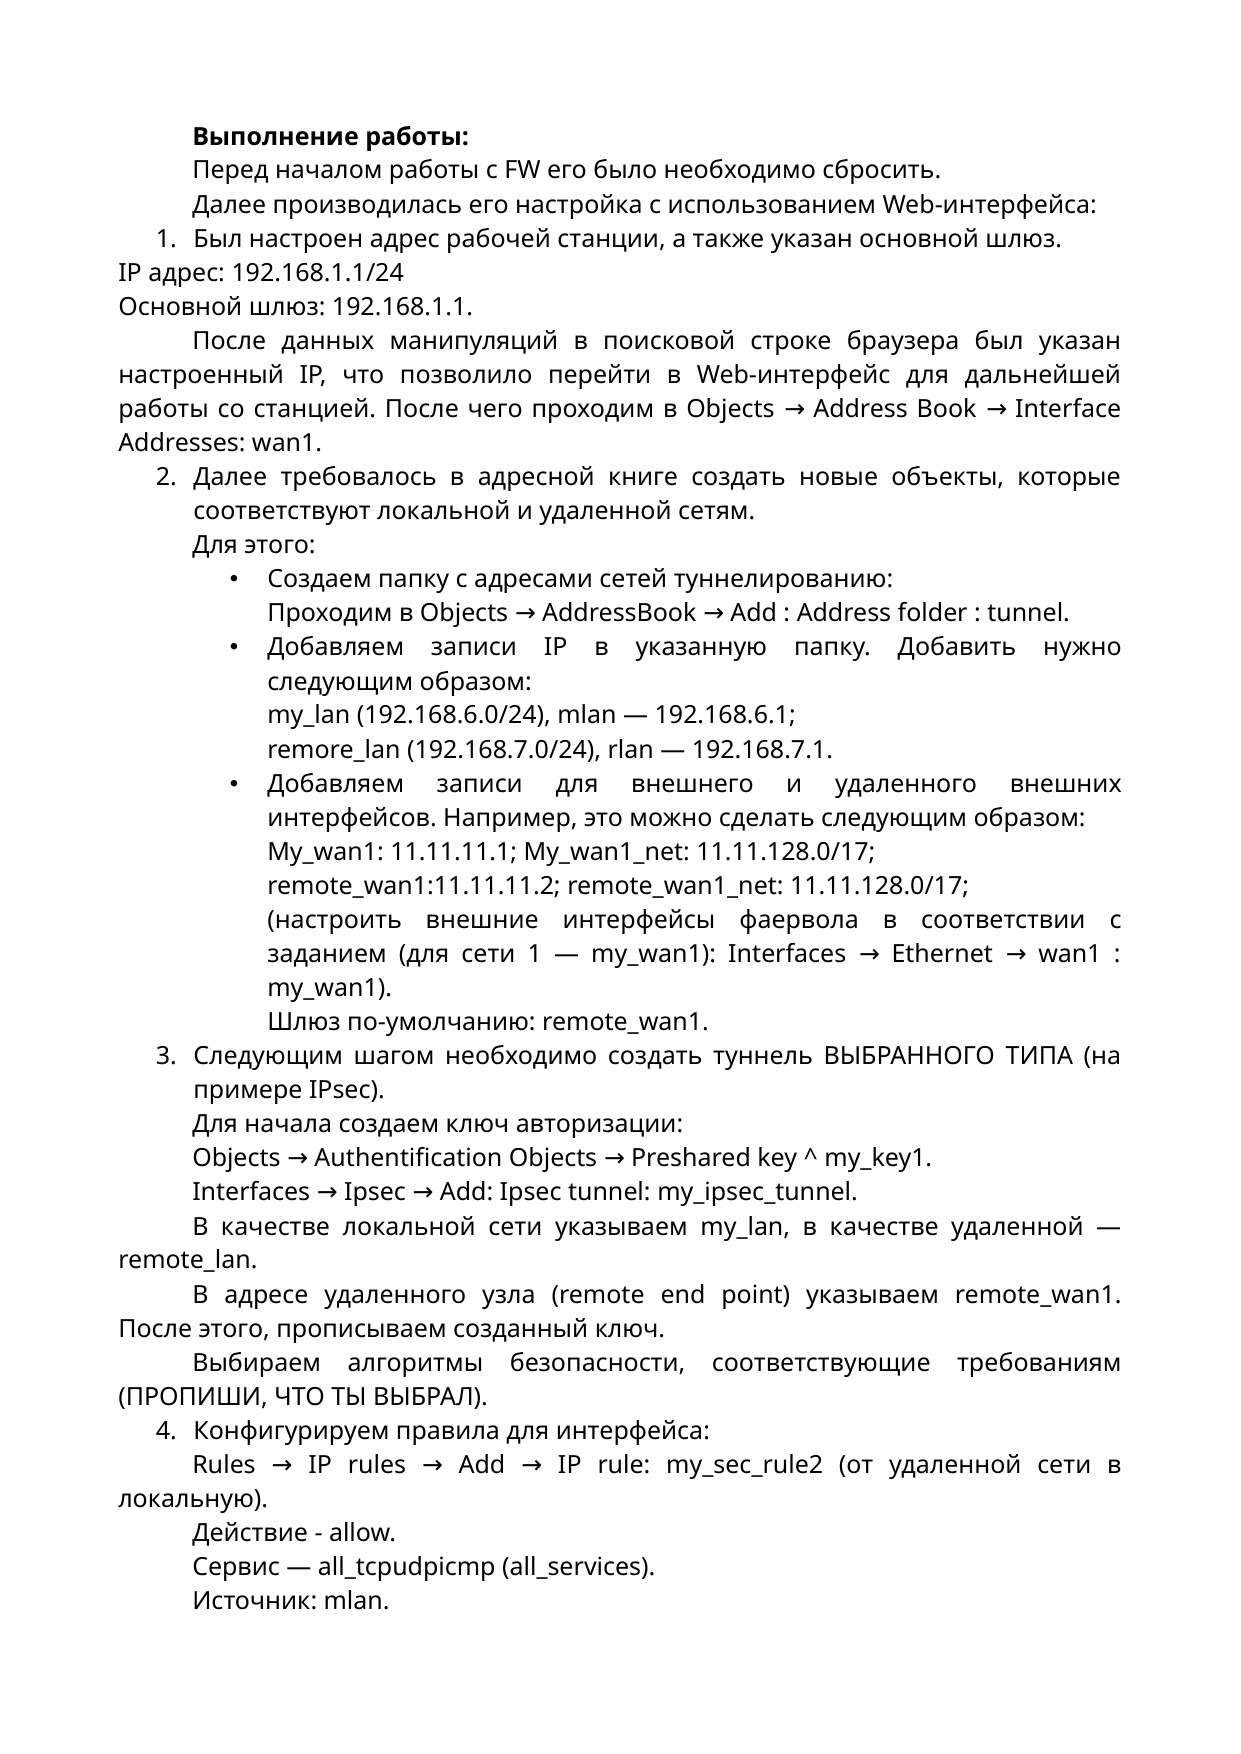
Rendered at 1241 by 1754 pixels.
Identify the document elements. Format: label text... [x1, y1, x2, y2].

list My_wan1: 11.11.11.1; My_wan1_net: 11.11.128.0/17; [229, 833, 1122, 867]
list Следующим шагом необходимо создать туннель ВЫБРАННОГО ТИПА (на примере IPsec). [156, 1038, 1122, 1106]
text Для начала создаем ключ авторизации: [118, 1106, 1122, 1140]
text Для этого: [118, 527, 1122, 561]
text Objects → Authentification Objects → Preshared key ^ my_key1. [118, 1140, 1122, 1174]
text Сервис — all_tcpudpicmp (all_services). [118, 1549, 1122, 1583]
text После данных манипуляций в поисковой строке браузера был указан настроенный IP, что позволило перейти в Web-интерфейс для дальнейшей работы со станцией. После чего проходим в Objects → Address Book → Interface Addresses: wan1. [118, 322, 1122, 459]
list (настроить внешние интерфейсы фаервола в соответствии с заданием (для сети 1 — my_wan1): Interfaces → Ethernet → wan1 : my_wan1). [229, 902, 1122, 1004]
text Основной шлюз: 192.168.1.1. [118, 288, 1122, 322]
text Источник: mlan. [118, 1583, 1122, 1617]
text IP адрес: 192.168.1.1/24 [118, 254, 1122, 288]
list remote_wan1:11.11.11.2; remote_wan1_net: 11.11.128.0/17; [229, 867, 1122, 902]
list Добавляем записи для внешнего и удаленного внешних интерфейсов. Например, это можно сделать следующим образом: [229, 765, 1122, 833]
text Далее производилась его настройка с использованием Web-интерфейса: [118, 186, 1122, 220]
list Был настроен адрес рабочей станции, а также указан основной шлюз. [156, 220, 1122, 254]
text Перед началом работы с FW его было необходимо сбросить. [118, 152, 1122, 186]
list Далее требовалось в адресной книге создать новые объекты, которые соответствуют локальной и удаленной сетям. [156, 459, 1122, 527]
list Создаем папку с адресами сетей туннелированию: [229, 561, 1122, 595]
list remore_lan (192.168.7.0/24), rlan — 192.168.7.1. [229, 731, 1122, 765]
text Действие - allow. [118, 1515, 1122, 1549]
text В качестве локальной сети указываем my_lan, в качестве удаленной — remote_lan. [118, 1208, 1122, 1276]
list Шлюз по-умолчанию: remote_wan1. [229, 1004, 1122, 1038]
text Выбираем алгоритмы безопасности, соответствующие требованиям (ПРОПИШИ, ЧТО ТЫ ВЫБРАЛ). [118, 1344, 1122, 1412]
text Interfaces → Ipsec → Add: Ipsec tunnel: my_ipsec_tunnel. [118, 1174, 1122, 1208]
list Добавляем записи IP в указанную папку. Добавить нужно следующим образом: [229, 629, 1122, 697]
text Rules → IP rules → Add → IP rule: my_sec_rule2 (от удаленной сети в локальную). [118, 1447, 1122, 1515]
text Выполнение работы: [118, 118, 1122, 152]
text В адресе удаленного узла (remote end point) указываем remote_wan1. После этого, прописываем созданный ключ. [118, 1276, 1122, 1344]
list Проходим в Objects → AddressBook → Add : Address folder : tunnel. [229, 595, 1122, 629]
list Конфигурируем правила для интерфейса: [156, 1412, 1122, 1447]
list my_lan (192.168.6.0/24), mlan — 192.168.6.1; [229, 697, 1122, 731]
